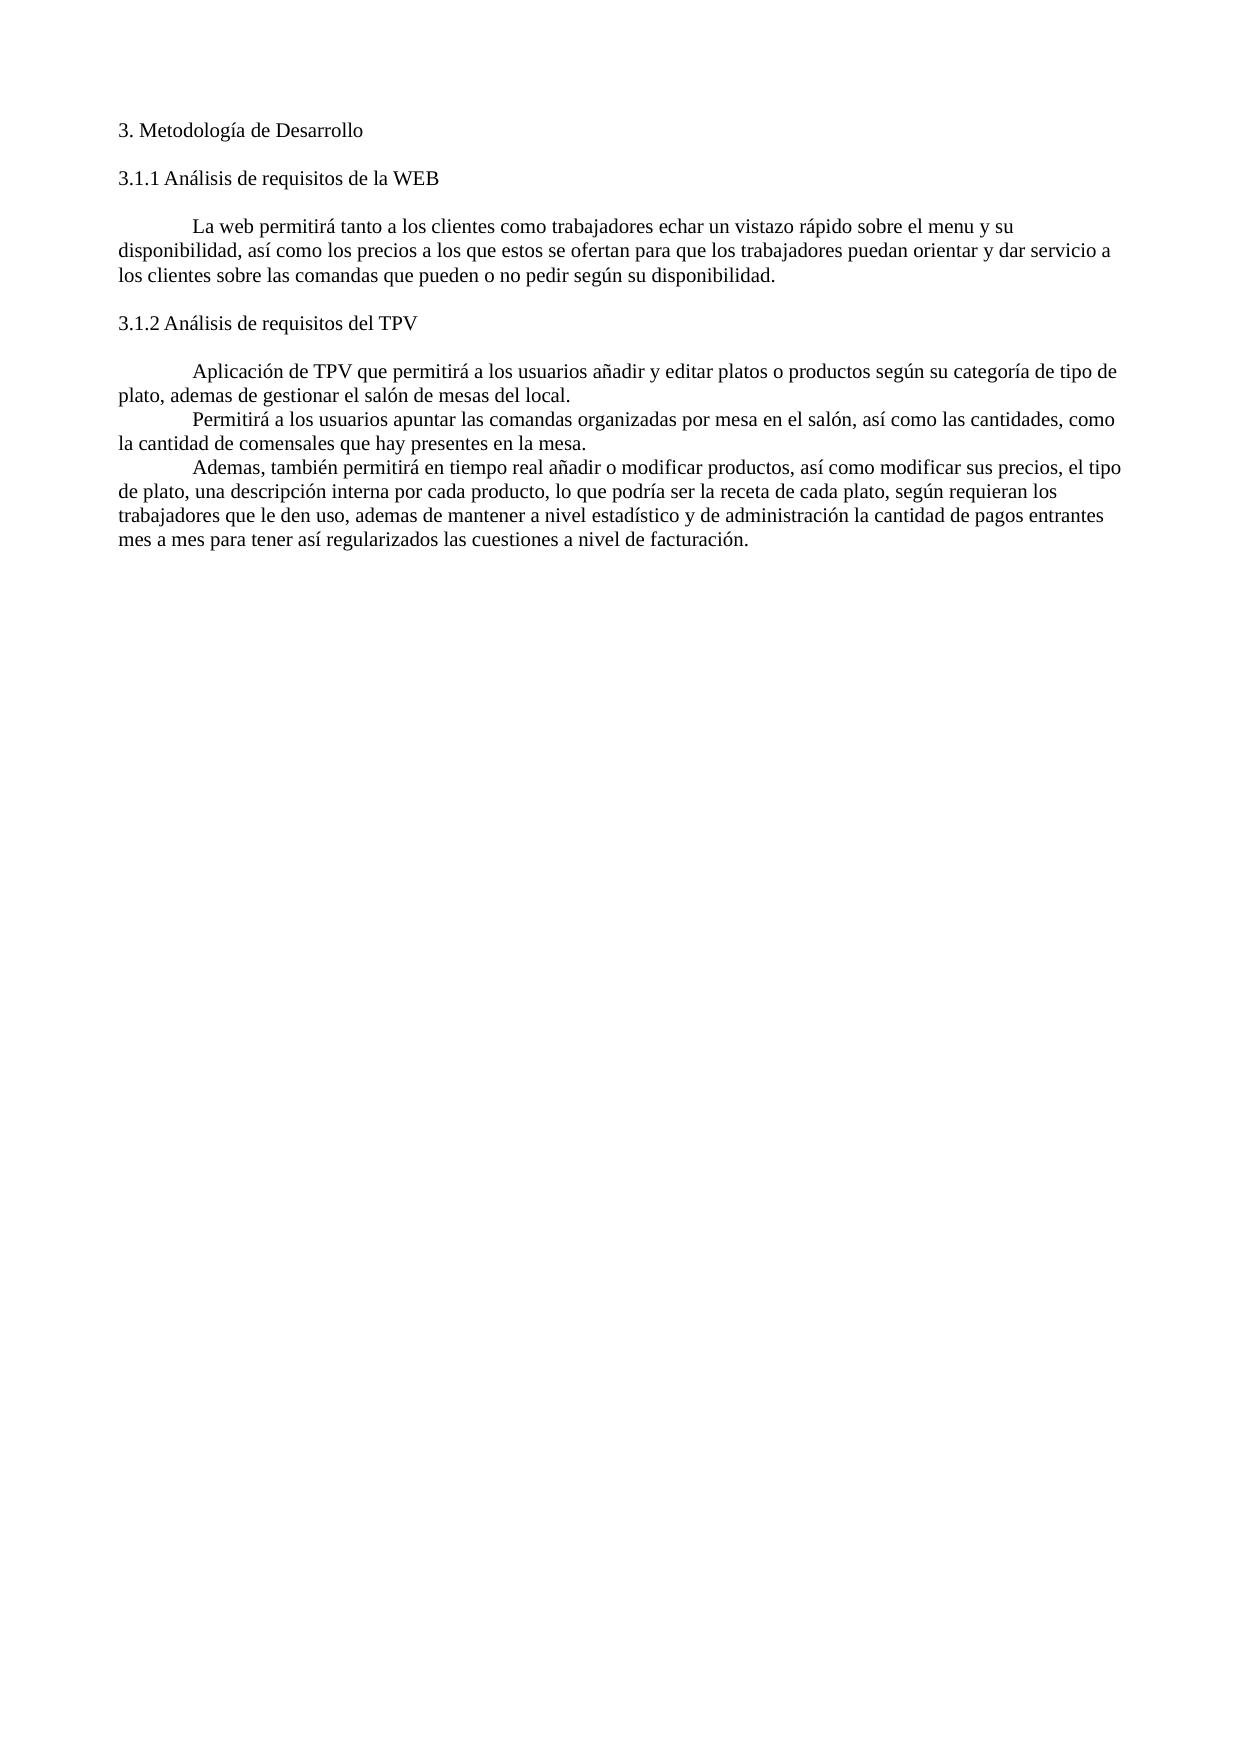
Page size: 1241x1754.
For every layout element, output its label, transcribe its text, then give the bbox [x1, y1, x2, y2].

text 3.1.2 Análisis de requisitos del TPV [118, 311, 1122, 335]
text Permitirá a los usuarios apuntar las comandas organizadas por mesa en el salón, así como las cantidades, como la cantidad de comensales que hay presentes en la mesa. [118, 407, 1122, 455]
text La web permitirá tanto a los clientes como trabajadores echar un vistazo rápido sobre el menu y su disponibilidad, así como los precios a los que estos se ofertan para que los trabajadores puedan orientar y dar servicio a los clientes sobre las comandas que pueden o no pedir según su disponibilidad. [118, 214, 1122, 287]
text Aplicación de TPV que permitirá a los usuarios añadir y editar platos o productos según su categoría de tipo de plato, ademas de gestionar el salón de mesas del local. [118, 359, 1122, 407]
text Ademas, también permitirá en tiempo real añadir o modificar productos, así como modificar sus precios, el tipo de plato, una descripción interna por cada producto, lo que podría ser la receta de cada plato, según requieran los trabajadores que le den uso, ademas de mantener a nivel estadístico y de administración la cantidad de pagos entrantes mes a mes para tener así regularizados las cuestiones a nivel de facturación. [118, 455, 1122, 551]
text 3.1.1 Análisis de requisitos de la WEB [118, 166, 1122, 190]
text 3. Metodología de Desarrollo [118, 118, 1122, 142]
